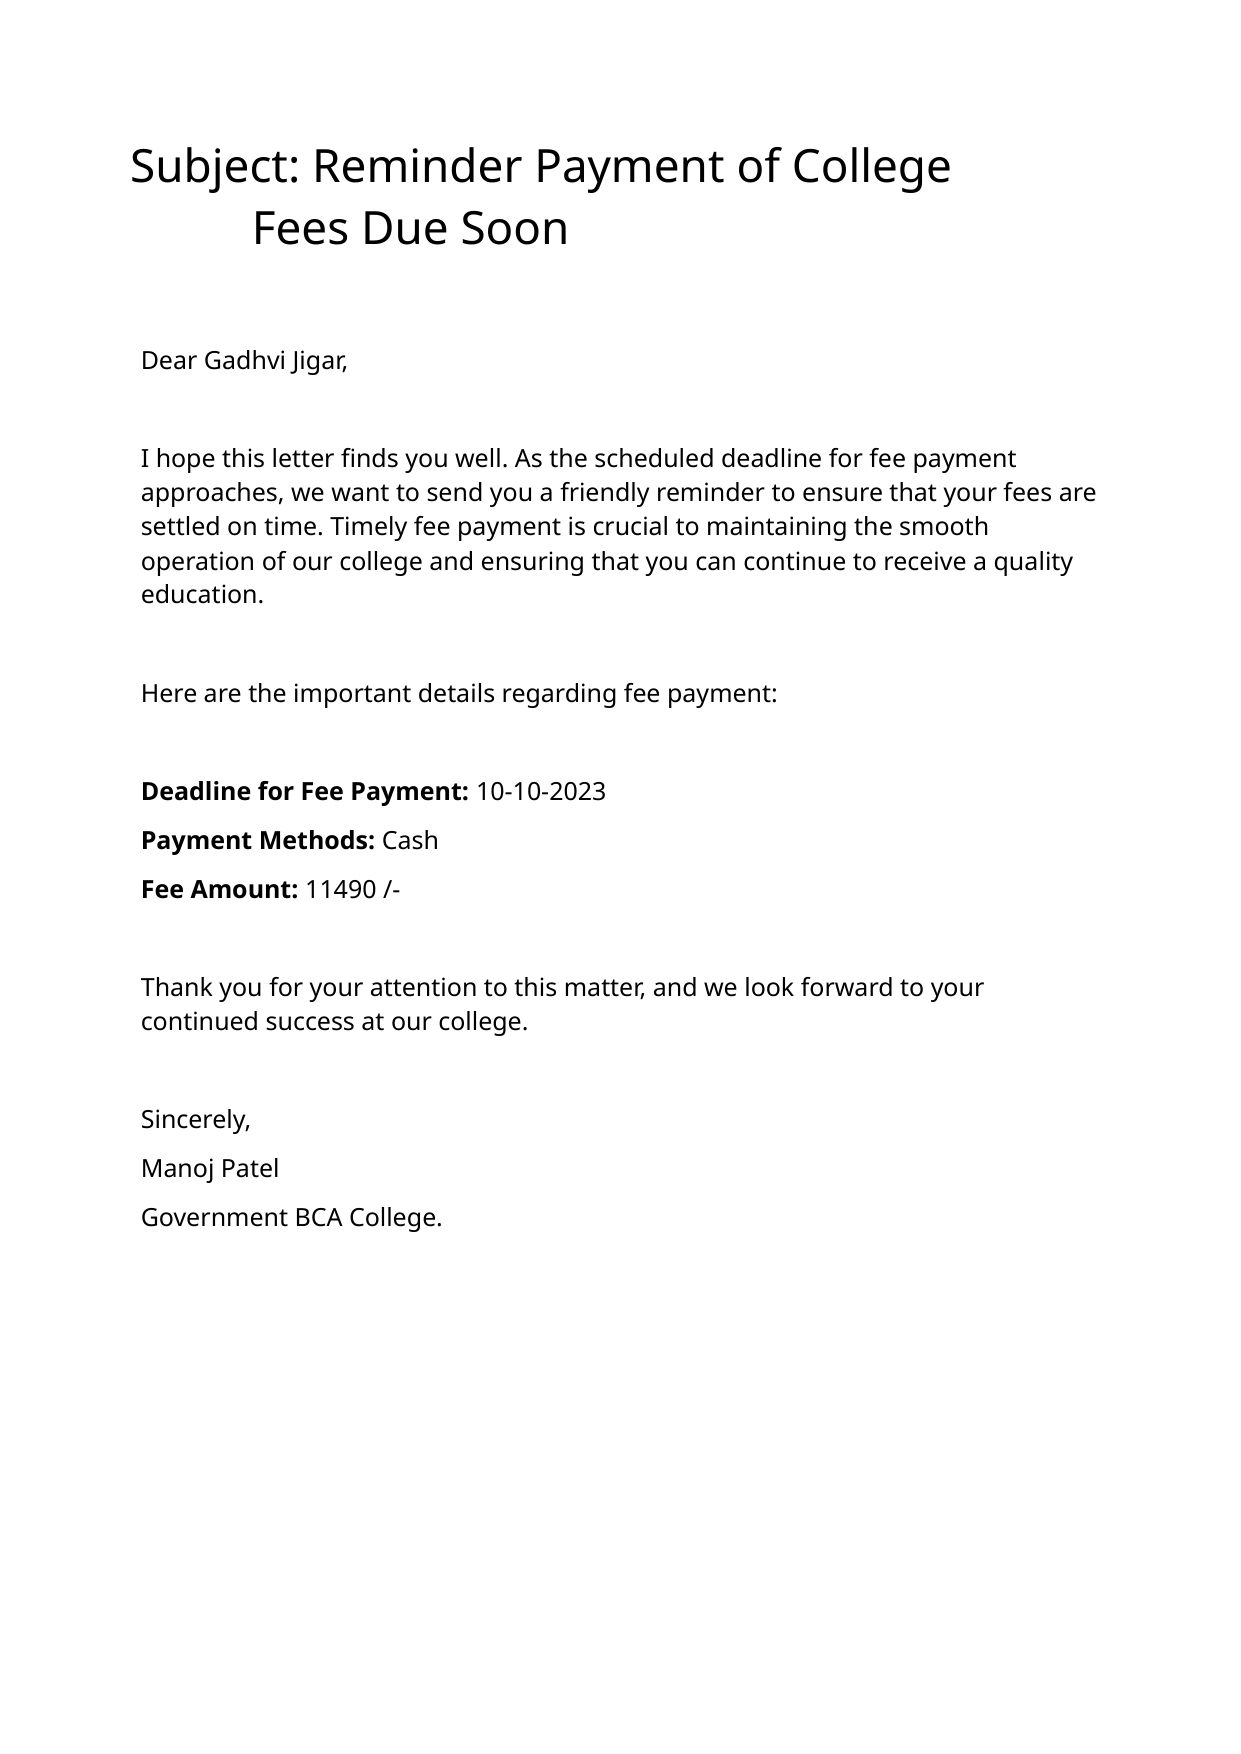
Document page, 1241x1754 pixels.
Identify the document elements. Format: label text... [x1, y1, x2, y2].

text I hope this letter finds you well. As the scheduled deadline for fee payment approaches, we want to send you a friendly reminder to ensure that your fees are settled on time. Timely fee payment is crucial to maintaining the smooth operation of our college and ensuring that you can continue to receive a quality education. [141, 441, 1099, 611]
text Manoj Patel [141, 1151, 1099, 1185]
text Sincerely, [141, 1102, 1099, 1136]
text Deadline for Fee Payment: 10-10-2023 [141, 773, 1099, 807]
text Here are the important details regarding fee payment: [141, 675, 1099, 709]
text Payment Methods: Cash [141, 822, 1099, 857]
text Government BCA College. [141, 1200, 1099, 1234]
text Fee Amount: 11490 /- [141, 872, 1099, 906]
text Dear Gadhvi Jigar, [141, 343, 1099, 377]
text Subject: Reminder Payment of College Fees Due Soon [118, 133, 1122, 258]
text Thank you for your attention to this matter, and we look forward to your continued success at our college. [141, 970, 1099, 1038]
